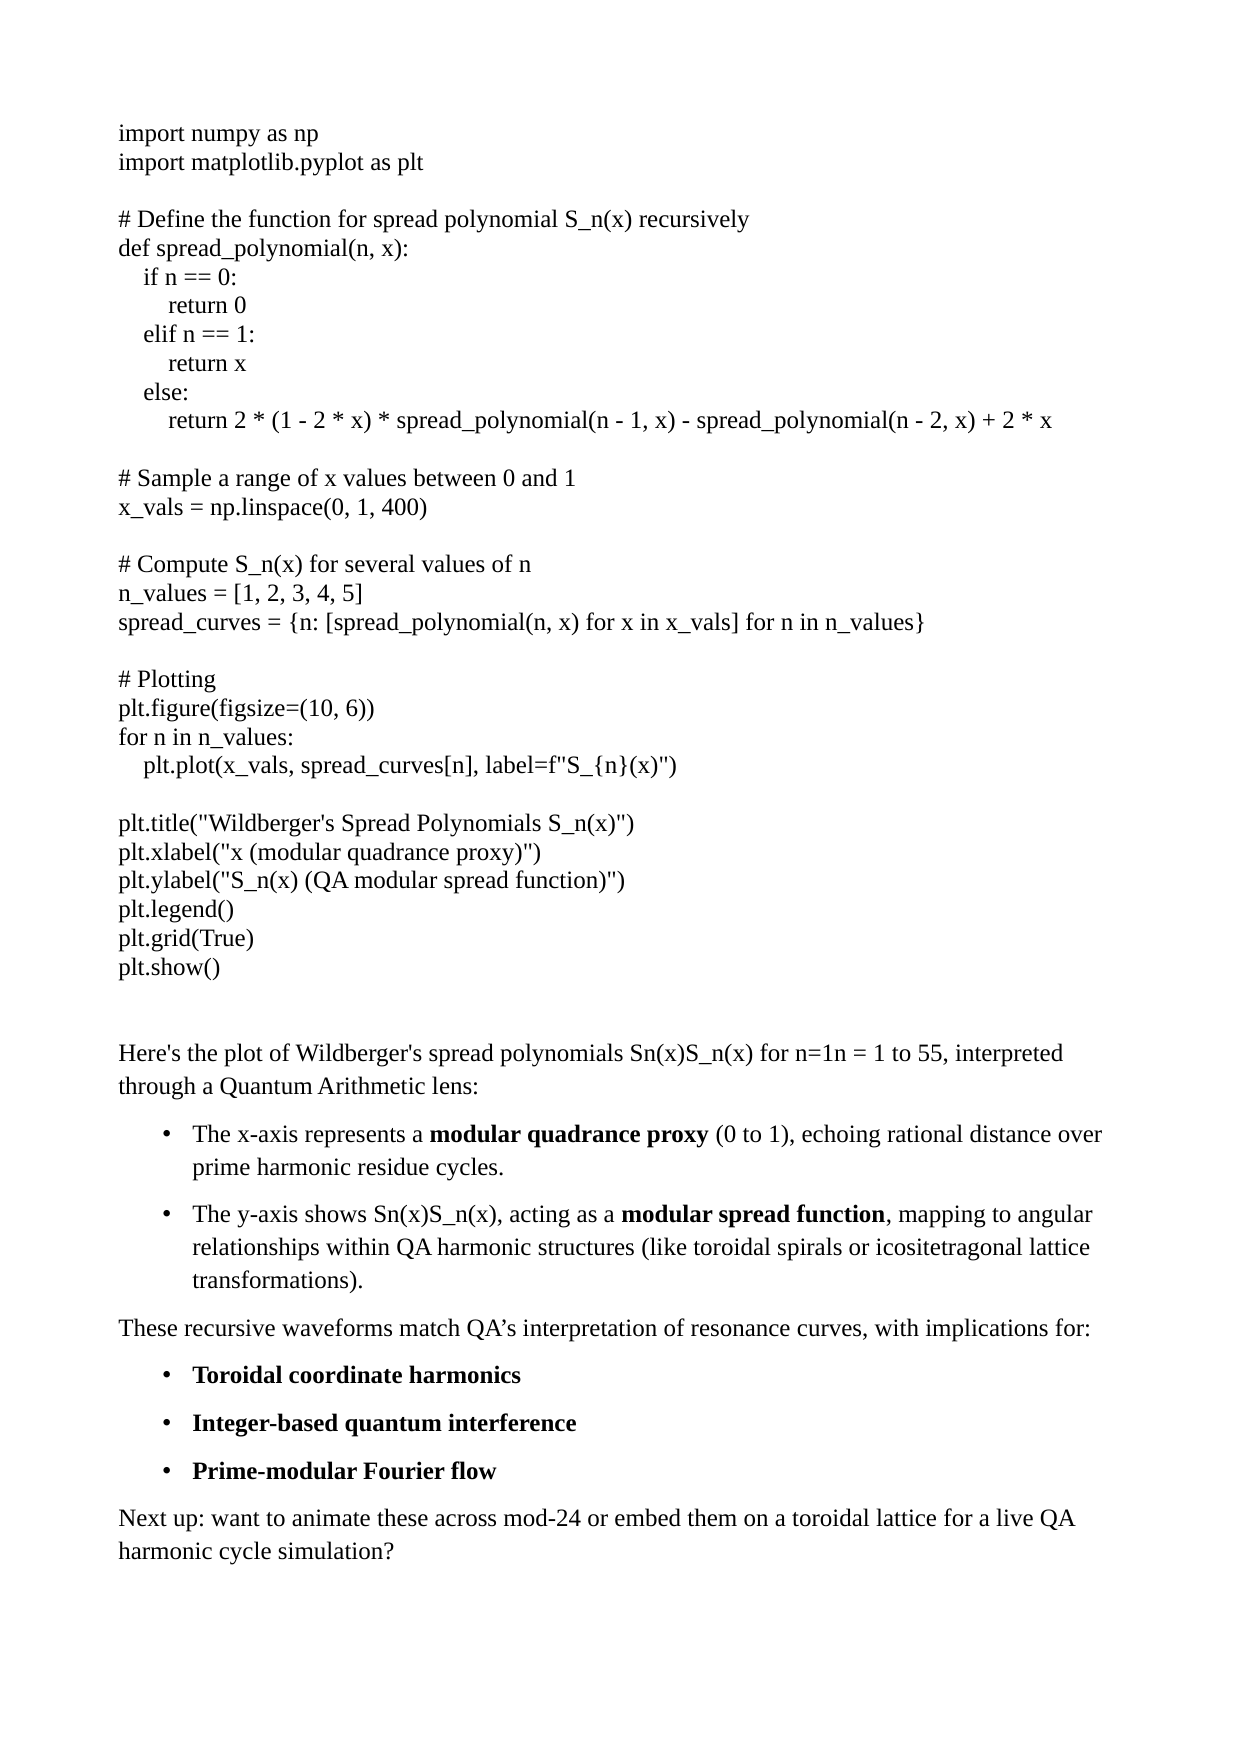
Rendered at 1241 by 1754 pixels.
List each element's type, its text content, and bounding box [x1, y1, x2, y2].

text for n in n_values: [118, 722, 1122, 751]
text spread_curves = {n: [spread_polynomial(n, x) for x in x_vals] for n in n_values} [118, 607, 1122, 636]
text # Define the function for spread polynomial S_n(x) recursively [118, 204, 1122, 233]
text n_values = [1, 2, 3, 4, 5] [118, 578, 1122, 607]
list Integer-based quantum interference [162, 1408, 1122, 1437]
text plt.title("Wildberger's Spread Polynomials S_n(x)") [118, 808, 1122, 837]
text plt.ylabel("S_n(x) (QA modular spread function)") [118, 866, 1122, 894]
text import numpy as np [118, 118, 1122, 147]
text Next up: want to animate these across mod-24 or embed them on a toroidal lattice for a live QA harmonic cycle simulation? [118, 1503, 1122, 1565]
text plt.figure(figsize=(10, 6)) [118, 693, 1122, 722]
text return x [118, 348, 1122, 377]
text elif n == 1: [118, 319, 1122, 348]
list Toroidal coordinate harmonics [162, 1361, 1122, 1389]
text # Plotting [118, 664, 1122, 693]
text plt.plot(x_vals, spread_curves[n], label=f"S_{n}(x)") [118, 751, 1122, 779]
text def spread_polynomial(n, x): [118, 233, 1122, 262]
text if n == 0: [118, 262, 1122, 291]
text return 0 [118, 291, 1122, 319]
list The y-axis shows Sn(x)S_n(x), acting as a modular spread function, mapping to angular relationships within QA harmonic structures (like toroidal spirals or icositetragonal lattice transformations). [162, 1199, 1122, 1294]
text else: [118, 377, 1122, 406]
text plt.grid(True) [118, 923, 1122, 952]
text # Compute S_n(x) for several values of n [118, 549, 1122, 578]
text # Sample a range of x values between 0 and 1 [118, 463, 1122, 492]
text Here's the plot of Wildberger's spread polynomials Sn(x)S_n(x) for n=1n = 1 to 55, interpreted through a Quantum Arithmetic lens: [118, 1038, 1122, 1100]
text plt.legend() [118, 894, 1122, 923]
list Prime-modular Fourier flow [162, 1456, 1122, 1484]
text plt.show() [118, 952, 1122, 981]
list The x-axis represents a modular quadrance proxy (0 to 1), echoing rational distance over prime harmonic residue cycles. [162, 1119, 1122, 1181]
text These recursive waveforms match QA’s interpretation of resonance curves, with implications for: [118, 1313, 1122, 1342]
text return 2 * (1 - 2 * x) * spread_polynomial(n - 1, x) - spread_polynomial(n - 2, x) + 2 * x [118, 406, 1122, 434]
text x_vals = np.linspace(0, 1, 400) [118, 492, 1122, 521]
text import matplotlib.pyplot as plt [118, 147, 1122, 176]
text plt.xlabel("x (modular quadrance proxy)") [118, 837, 1122, 866]
